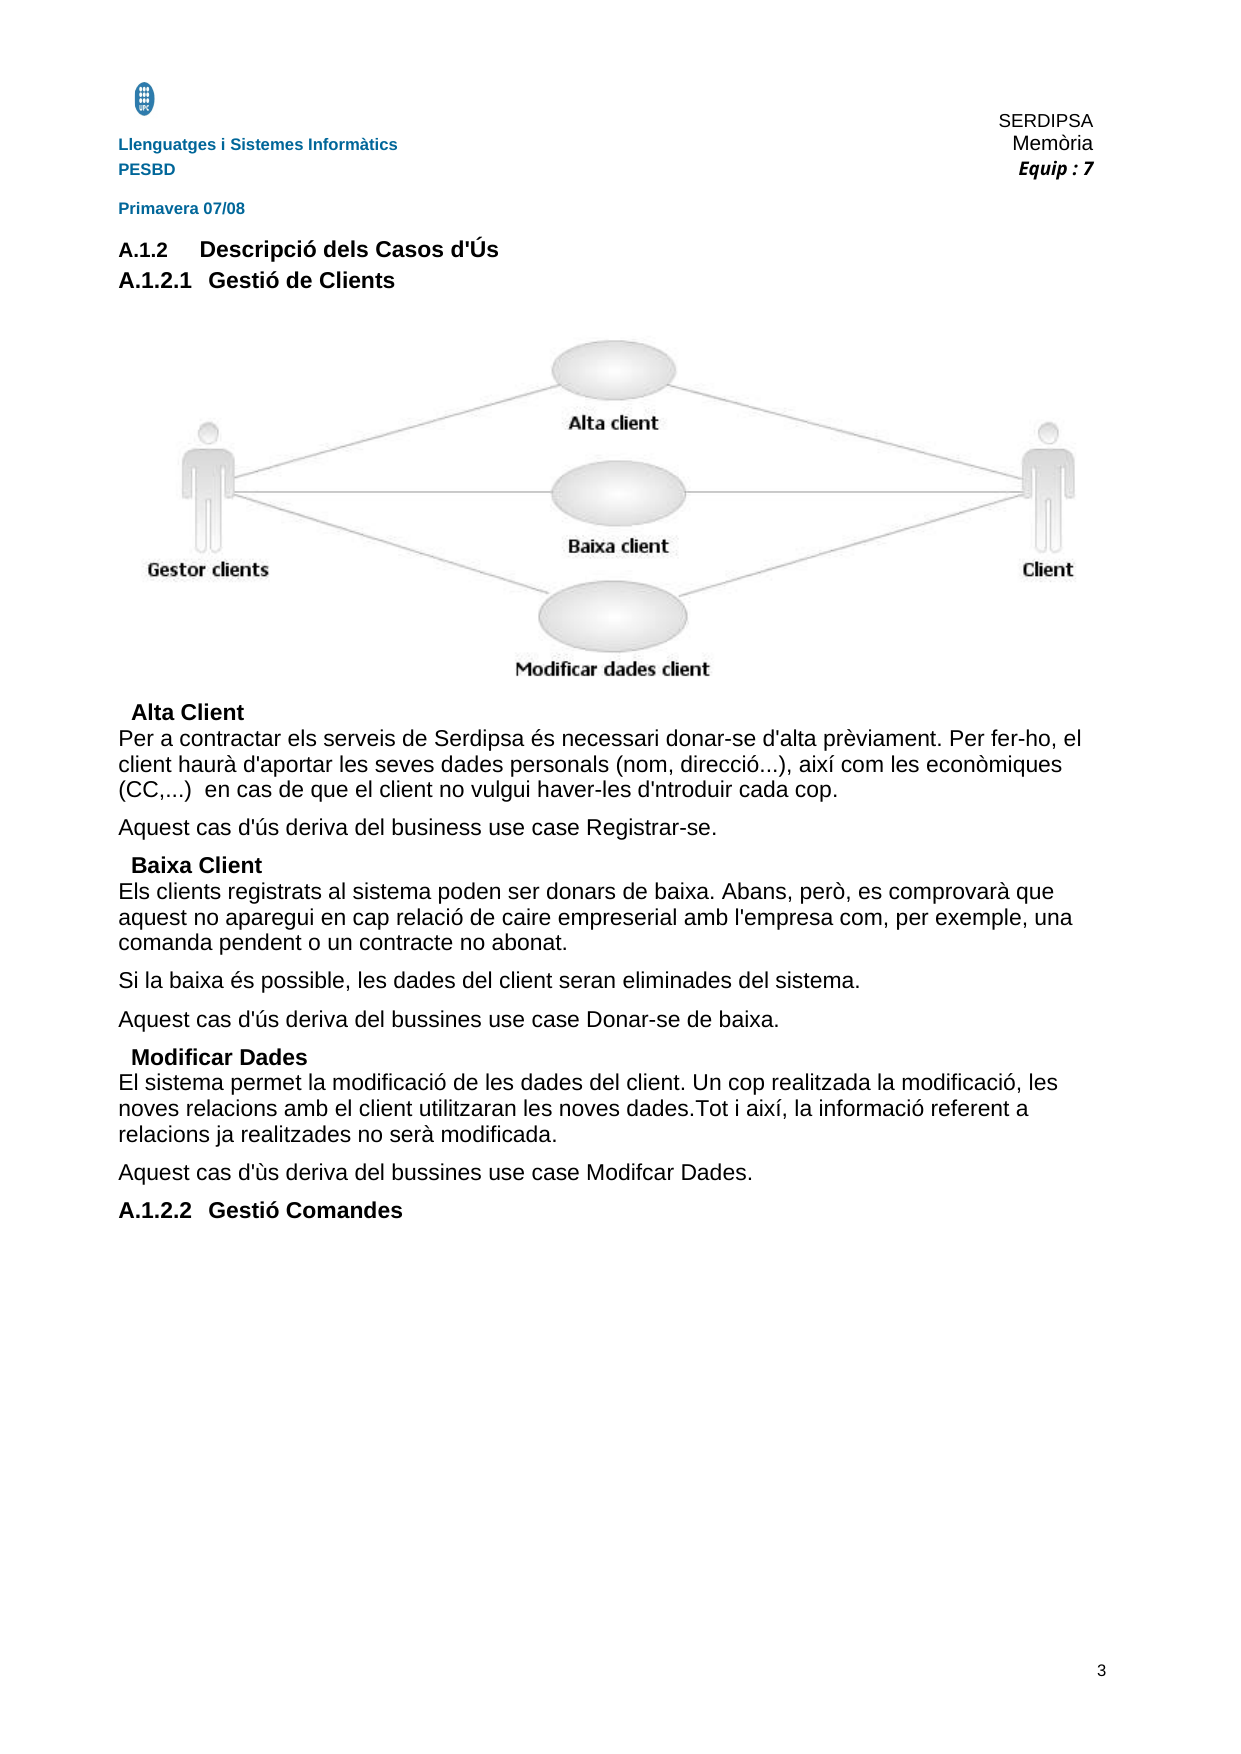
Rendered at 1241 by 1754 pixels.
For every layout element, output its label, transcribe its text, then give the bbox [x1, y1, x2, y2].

picture [118, 301, 1107, 701]
subtitle Baixa Client [118, 853, 1106, 879]
text Els clients registrats al sistema poden ser donars de baixa. Abans, però, es comprovarà que aquest no aparegui en cap relació de caire empreserial amb l'empresa com, per exemple, una comanda pendent o un contracte no abonat. [118, 879, 1106, 956]
text Aquest cas d'ús deriva del bussines use case Donar-se de baixa. [118, 1006, 1106, 1032]
subtitle Modificar Dades [118, 1044, 1106, 1070]
subtitle Gestió de Clients [118, 268, 1106, 294]
subtitle Descripció dels Casos d'Ús [118, 236, 1106, 262]
text Aquest cas d'ús deriva del business use case Registrar-se. [118, 815, 1106, 841]
text El sistema permet la modificació de les dades del client. Un cop realitzada la modificació, les noves relacions amb el client utilitzaran les noves dades.Tot i així, la informació referent a relacions ja realitzades no serà modificada. [118, 1070, 1106, 1147]
text Aquest cas d'ùs deriva del bussines use case Modifcar Dades. [118, 1159, 1106, 1185]
subtitle Alta Client [118, 701, 1106, 726]
text Per a contractar els serveis de Serdipsa és necessari donar-se d'alta prèviament. Per fer-ho, el client haurà d'aportar les seves dades personals (nom, direcció...), així com les econòmiques (CC,...) en cas de que el client no vulgui haver-les d'ntroduir cada cop. [118, 726, 1106, 803]
subtitle Gestió Comandes [118, 1198, 1106, 1223]
text Si la baixa és possible, les dades del client seran eliminades del sistema. [118, 968, 1106, 994]
